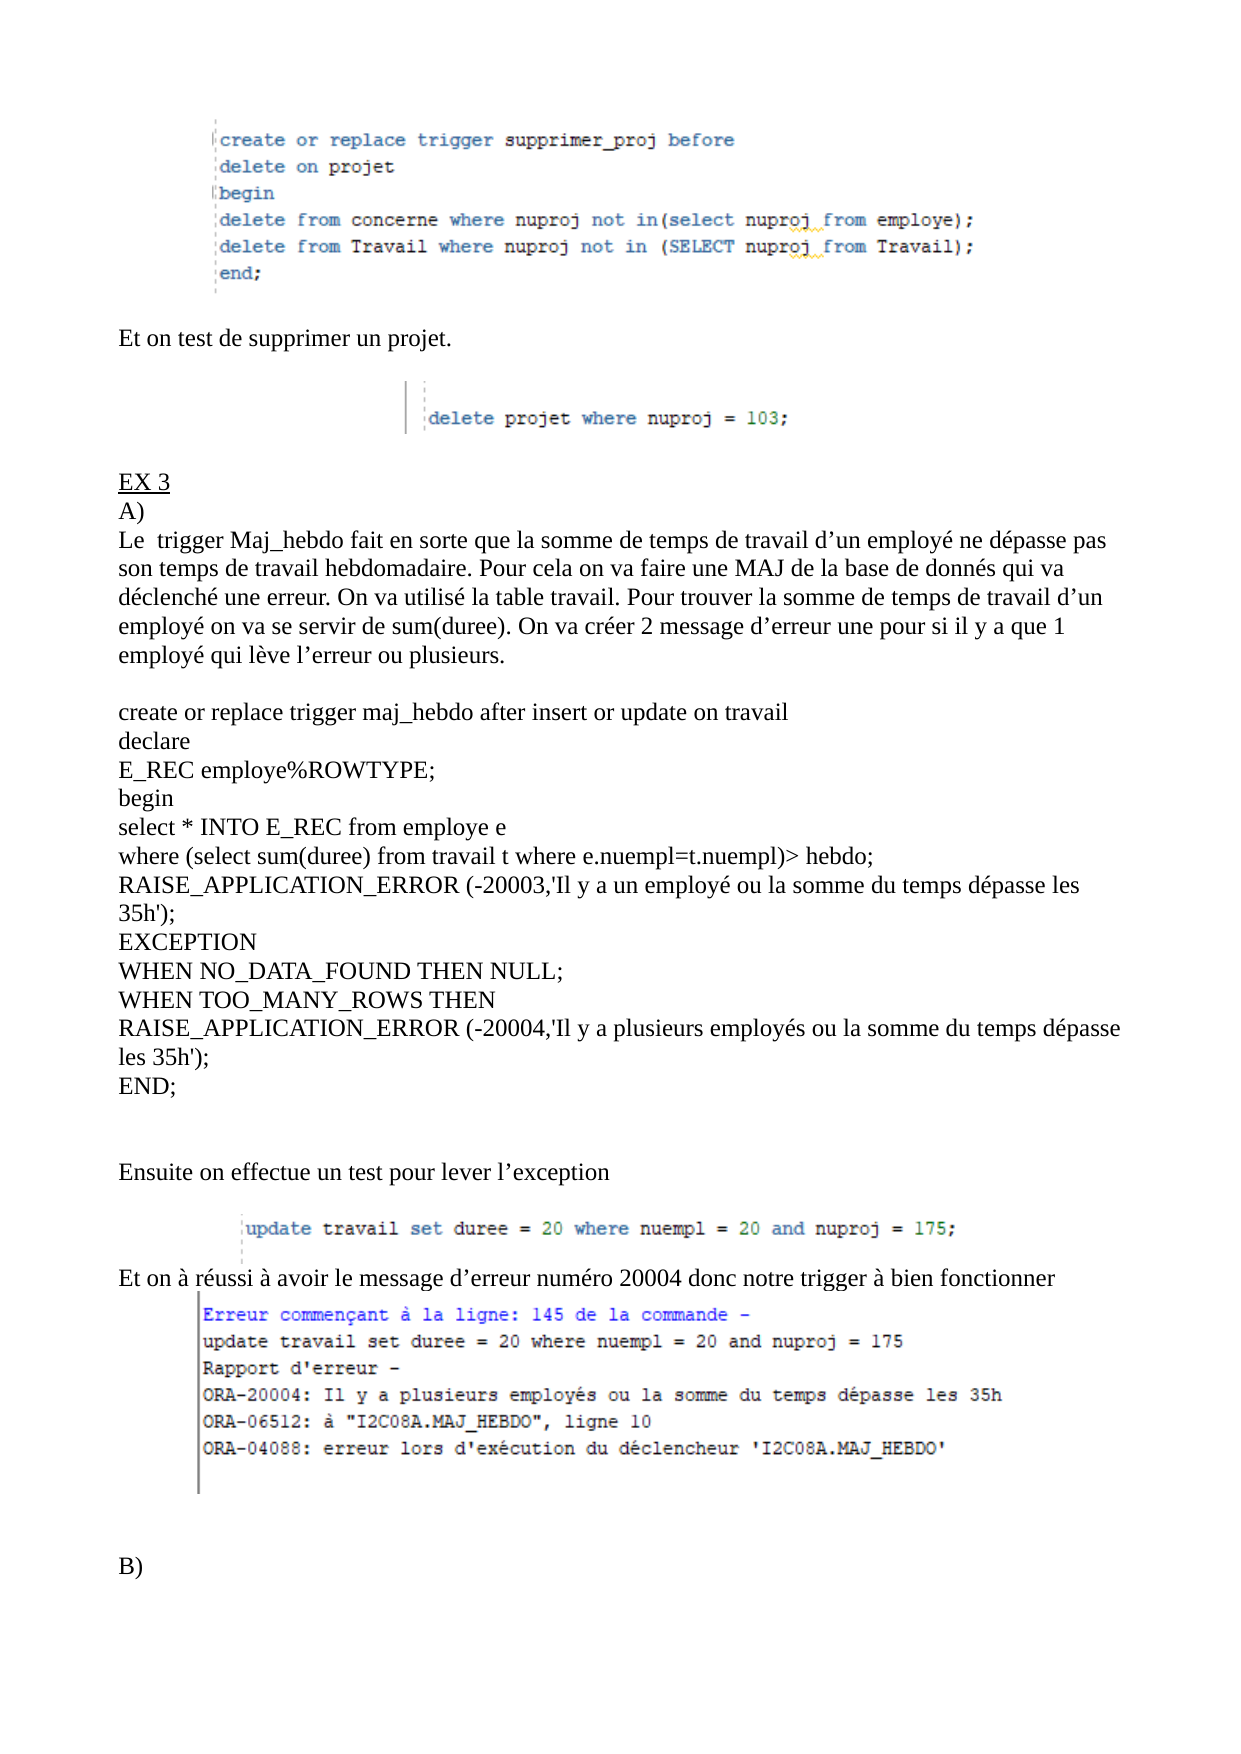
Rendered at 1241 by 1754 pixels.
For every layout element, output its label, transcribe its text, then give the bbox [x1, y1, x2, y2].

text WHEN NO_DATA_FOUND THEN NULL; [118, 956, 1122, 985]
text B) [118, 1551, 1122, 1580]
text END; [118, 1071, 1122, 1100]
text Et on test de supprimer un projet. [118, 323, 1122, 352]
text begin [118, 783, 1122, 812]
text RAISE_APPLICATION_ERROR (-20003,'Il y a un employé ou la somme du temps dépasse les 35h'); [118, 870, 1122, 927]
text where (select sum(duree) from travail t where e.nuempl=t.nuempl)> hebdo; [118, 841, 1122, 870]
text create or replace trigger maj_hebdo after insert or update on travail [118, 697, 1122, 726]
text EXCEPTION [118, 927, 1122, 956]
picture [197, 1291, 1043, 1494]
text A) [118, 496, 1122, 525]
text EX 3 [118, 467, 1122, 496]
picture [399, 381, 842, 434]
picture [212, 118, 1028, 295]
picture [232, 1214, 1008, 1264]
text son temps de travail hebdomadaire. Pour cela on va faire une MAJ de la base de donnés qui va déclenché une erreur. On va utilisé la table travail. Pour trouver la somme de temps de travail d’un employé on va se servir de sum(duree). On va créer 2 message d’erreur une pour si il y a que 1 employé qui lève l’erreur ou plusieurs. [118, 553, 1122, 668]
text E_REC employe%ROWTYPE; [118, 755, 1122, 783]
text Ensuite on effectue un test pour lever l’exception [118, 1157, 1122, 1186]
text RAISE_APPLICATION_ERROR (-20004,'Il y a plusieurs employés ou la somme du temps dépasse les 35h'); [118, 1013, 1122, 1071]
text Le trigger Maj_hebdo fait en sorte que la somme de temps de travail d’un employé ne dépasse pas [118, 525, 1122, 553]
text Et on à réussi à avoir le message d’erreur numéro 20004 donc notre trigger à bien fonctionner [118, 1215, 1122, 1292]
text declare [118, 726, 1122, 755]
text select * INTO E_REC from employe e [118, 812, 1122, 841]
text WHEN TOO_MANY_ROWS THEN [118, 985, 1122, 1013]
